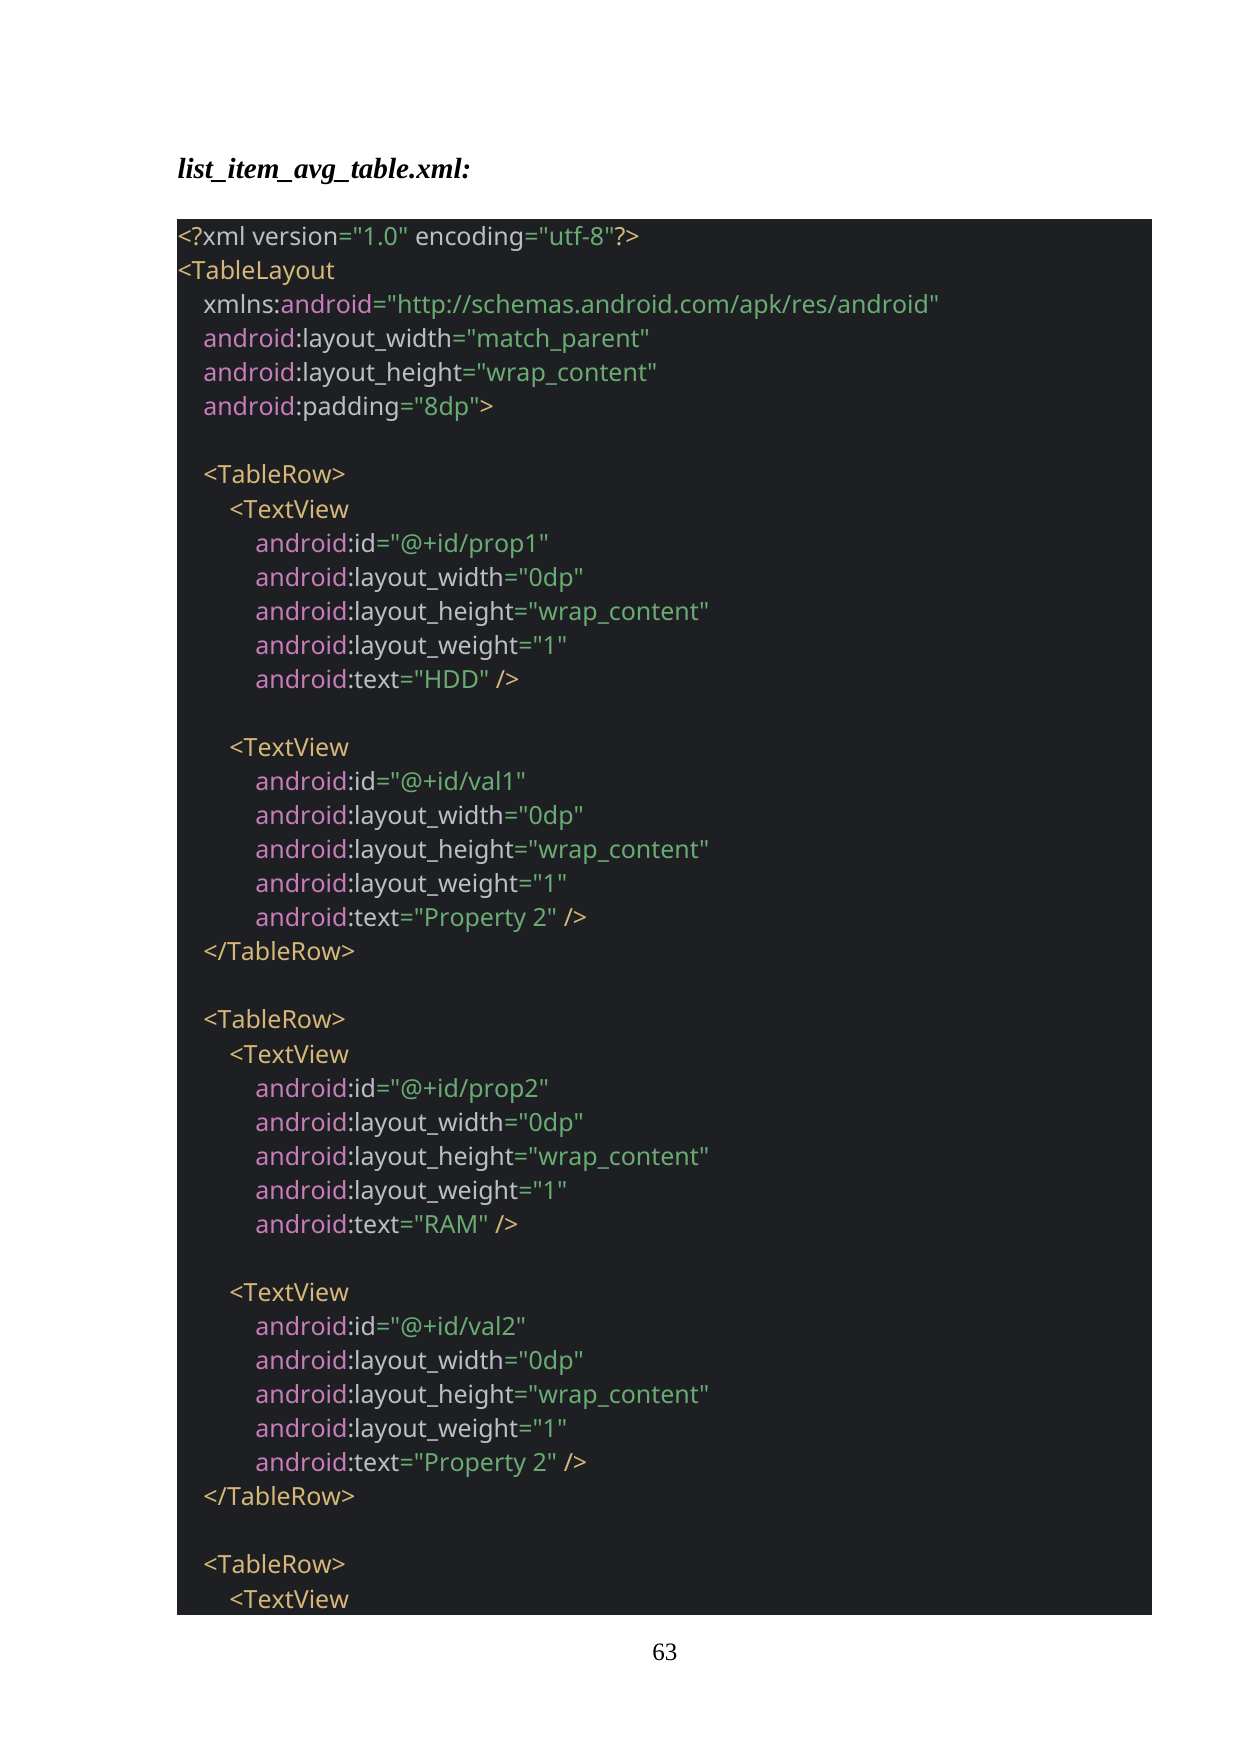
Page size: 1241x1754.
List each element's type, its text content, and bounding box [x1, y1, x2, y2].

text list_item_avg_table.xml: [177, 152, 1152, 185]
text <?xml version="1.0" encoding="utf-8"?> <TableLayout xmlns:android="http://schemas.android.com/apk/res/android" android:layout_width="match_parent" android:layout_height="wrap_content" android:padding="8dp"> <TableRow> <TextView android:id="@+id/prop1" android:layout_width="0dp" android:layout_height="wrap_content" android:layout_weight="1" android:text="HDD" /> <TextView android:id="@+id/val1" android:layout_width="0dp" android:layout_height="wrap_content" android:layout_weight="1" android:text="Property 2" /> </TableRow> <TableRow> <TextView android:id="@+id/prop2" android:layout_width="0dp" android:layout_height="wrap_content" android:layout_weight="1" android:text="RAM" /> <TextView android:id="@+id/val2" android:layout_width="0dp" android:layout_height="wrap_content" android:layout_weight="1" android:text="Property 2" /> </TableRow> <TableRow> <TextView [177, 219, 1152, 1615]
